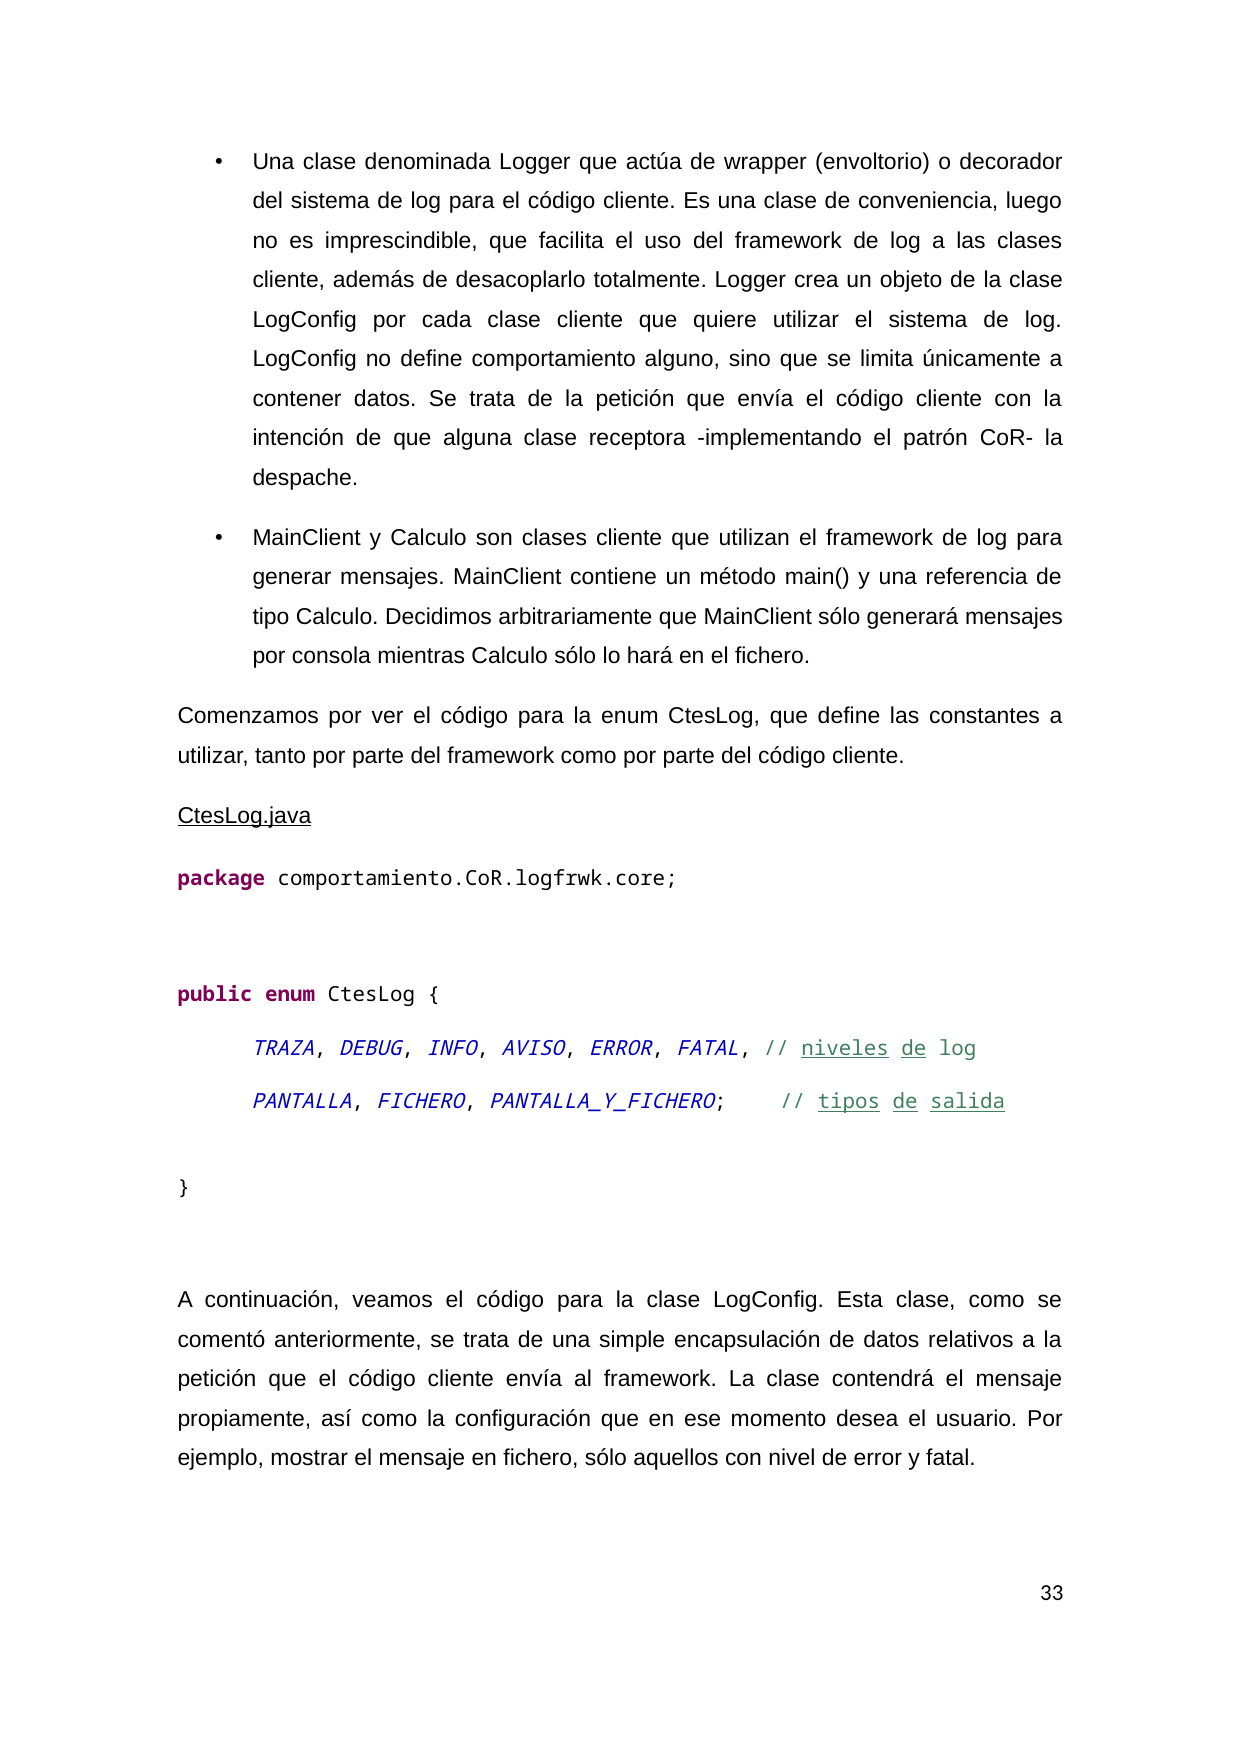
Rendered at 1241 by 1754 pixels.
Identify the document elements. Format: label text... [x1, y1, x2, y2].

text PANTALLA, FICHERO, PANTALLA_Y_FICHERO; // tipos de salida [177, 1086, 1063, 1147]
text public enum CtesLog { [177, 979, 1063, 1008]
text Comenzamos por ver el código para la enum CtesLog, que define las constantes a utilizar, tanto por parte del framework como por parte del código cliente. [177, 702, 1063, 768]
list Una clase denominada Logger que actúa de wrapper (envoltorio) o decorador del sistema de log para el código cliente. Es una clase de conveniencia, luego no es imprescindible, que facilita el uso del framework de log a las clases cliente, además de desacoplarlo totalmente. Logger crea un objeto de la clase LogConfig por cada clase cliente que quiere utilizar el sistema de log. LogConfig no define comportamiento alguno, sino que se limita únicamente a contener datos. Se trata de la petición que envía el código cliente con la intención de que alguna clase receptora -implementando el patrón CoR- la despache. [215, 148, 1063, 490]
text CtesLog.java [177, 802, 1063, 829]
text A continuación, veamos el código para la clase LogConfig. Esta clase, como se comentó anteriormente, se trata de una simple encapsulación de datos relativos a la petición que el código cliente envía al framework. La clase contendrá el mensaje propiamente, así como la configuración que en ese momento desea el usuario. Por ejemplo, mostrar el mensaje en fichero, sólo aquellos con nivel de error y fatal. [177, 1286, 1063, 1470]
text package comportamiento.CoR.logfrwk.core; [177, 863, 1063, 891]
list MainClient y Calculo son clases cliente que utilizan el framework de log para generar mensajes. MainClient contiene un método main() y una referencia de tipo Calculo. Decidimos arbitrariamente que MainClient sólo generará mensajes por consola mientras Calculo sólo lo hará en el fichero. [215, 524, 1063, 668]
text } [177, 1172, 1063, 1201]
text TRAZA, DEBUG, INFO, AVISO, ERROR, FATAL, // niveles de log [177, 1033, 1063, 1061]
